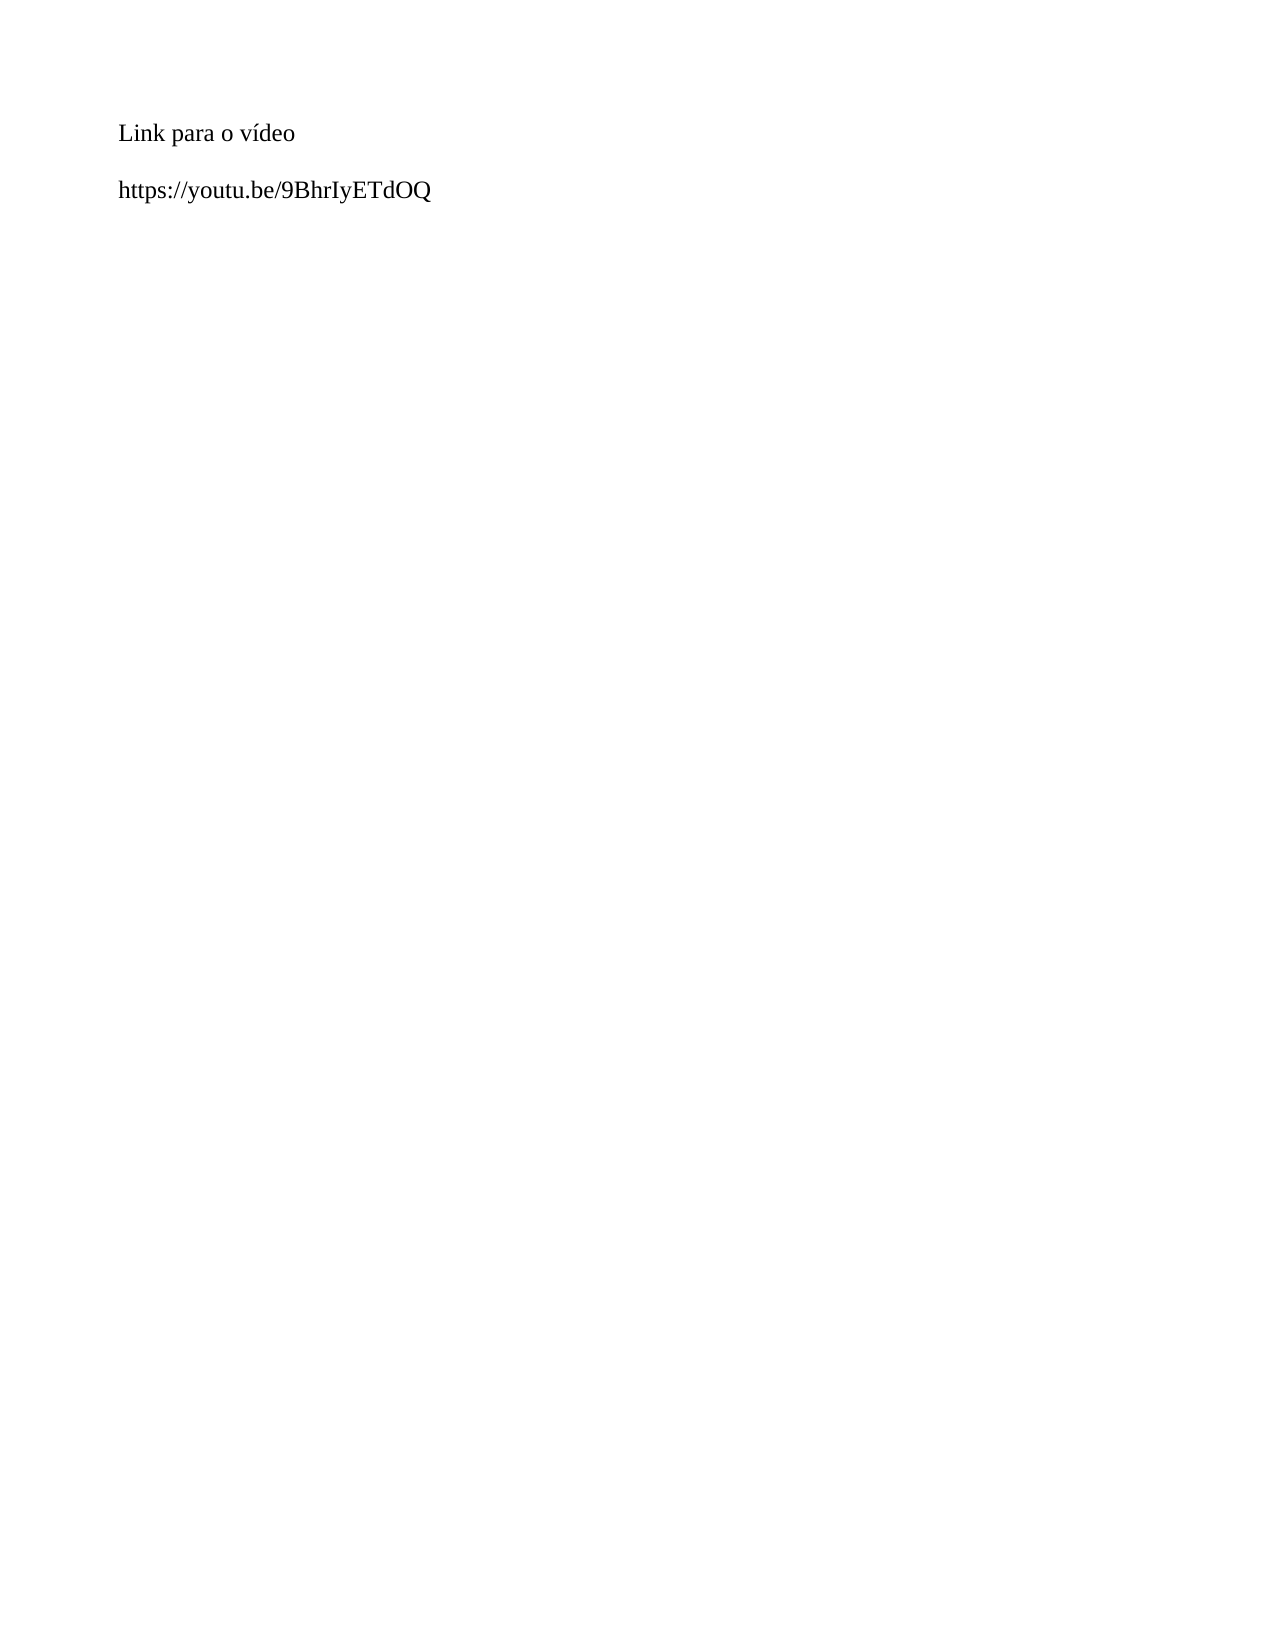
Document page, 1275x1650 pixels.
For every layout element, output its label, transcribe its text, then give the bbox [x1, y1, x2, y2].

text Link para o vídeo https://youtu.be/9BhrIyETdOQ [118, 118, 1157, 204]
